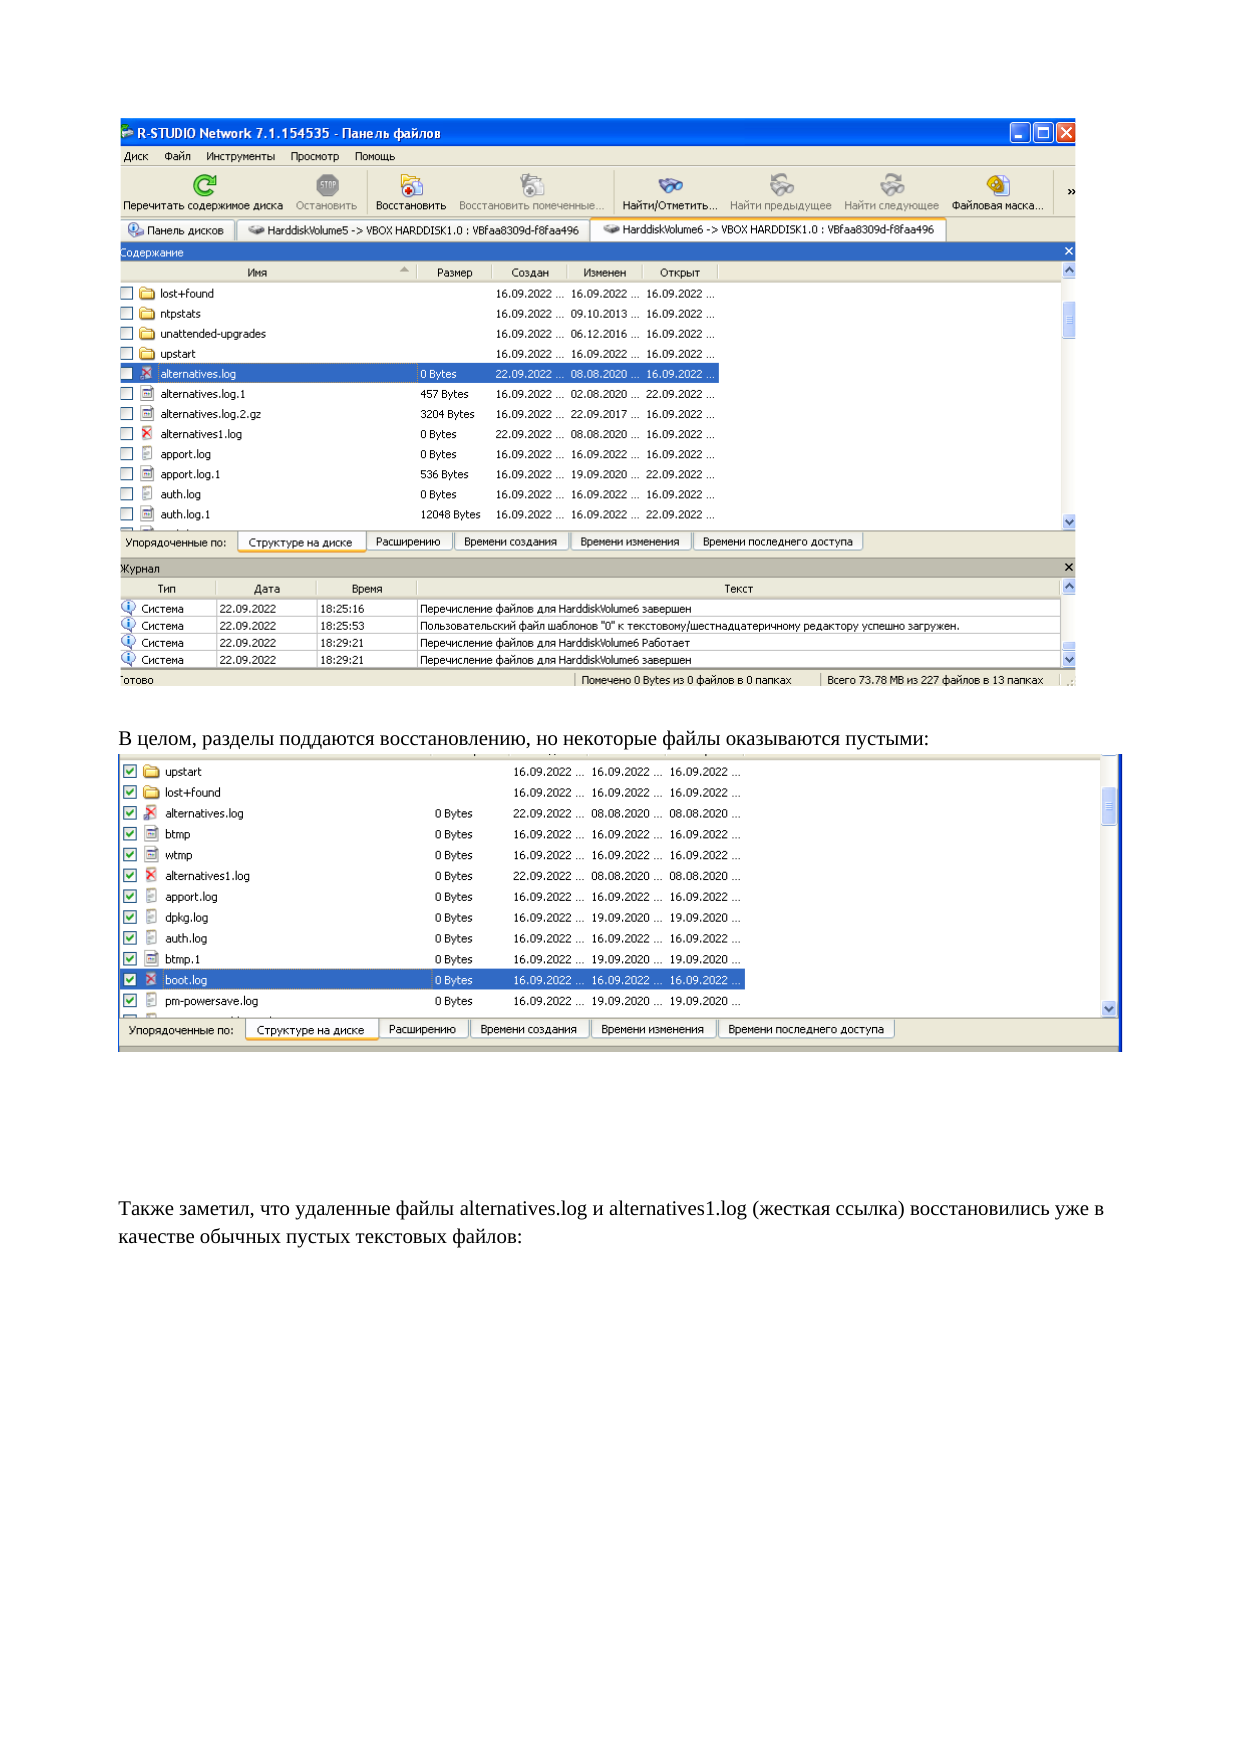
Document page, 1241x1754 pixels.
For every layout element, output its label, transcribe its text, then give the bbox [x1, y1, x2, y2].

text В целом, разделы поддаются восстановлению, но некоторые файлы оказываются пустыми: [118, 725, 1122, 749]
picture [120, 118, 1076, 686]
picture [118, 754, 1123, 1052]
text Также заметил, что удаленные файлы alternatives.log и alternatives1.log (жесткая ссылка) восстановились уже в качестве обычных пустых текстовых файлов: [118, 1195, 1122, 1248]
